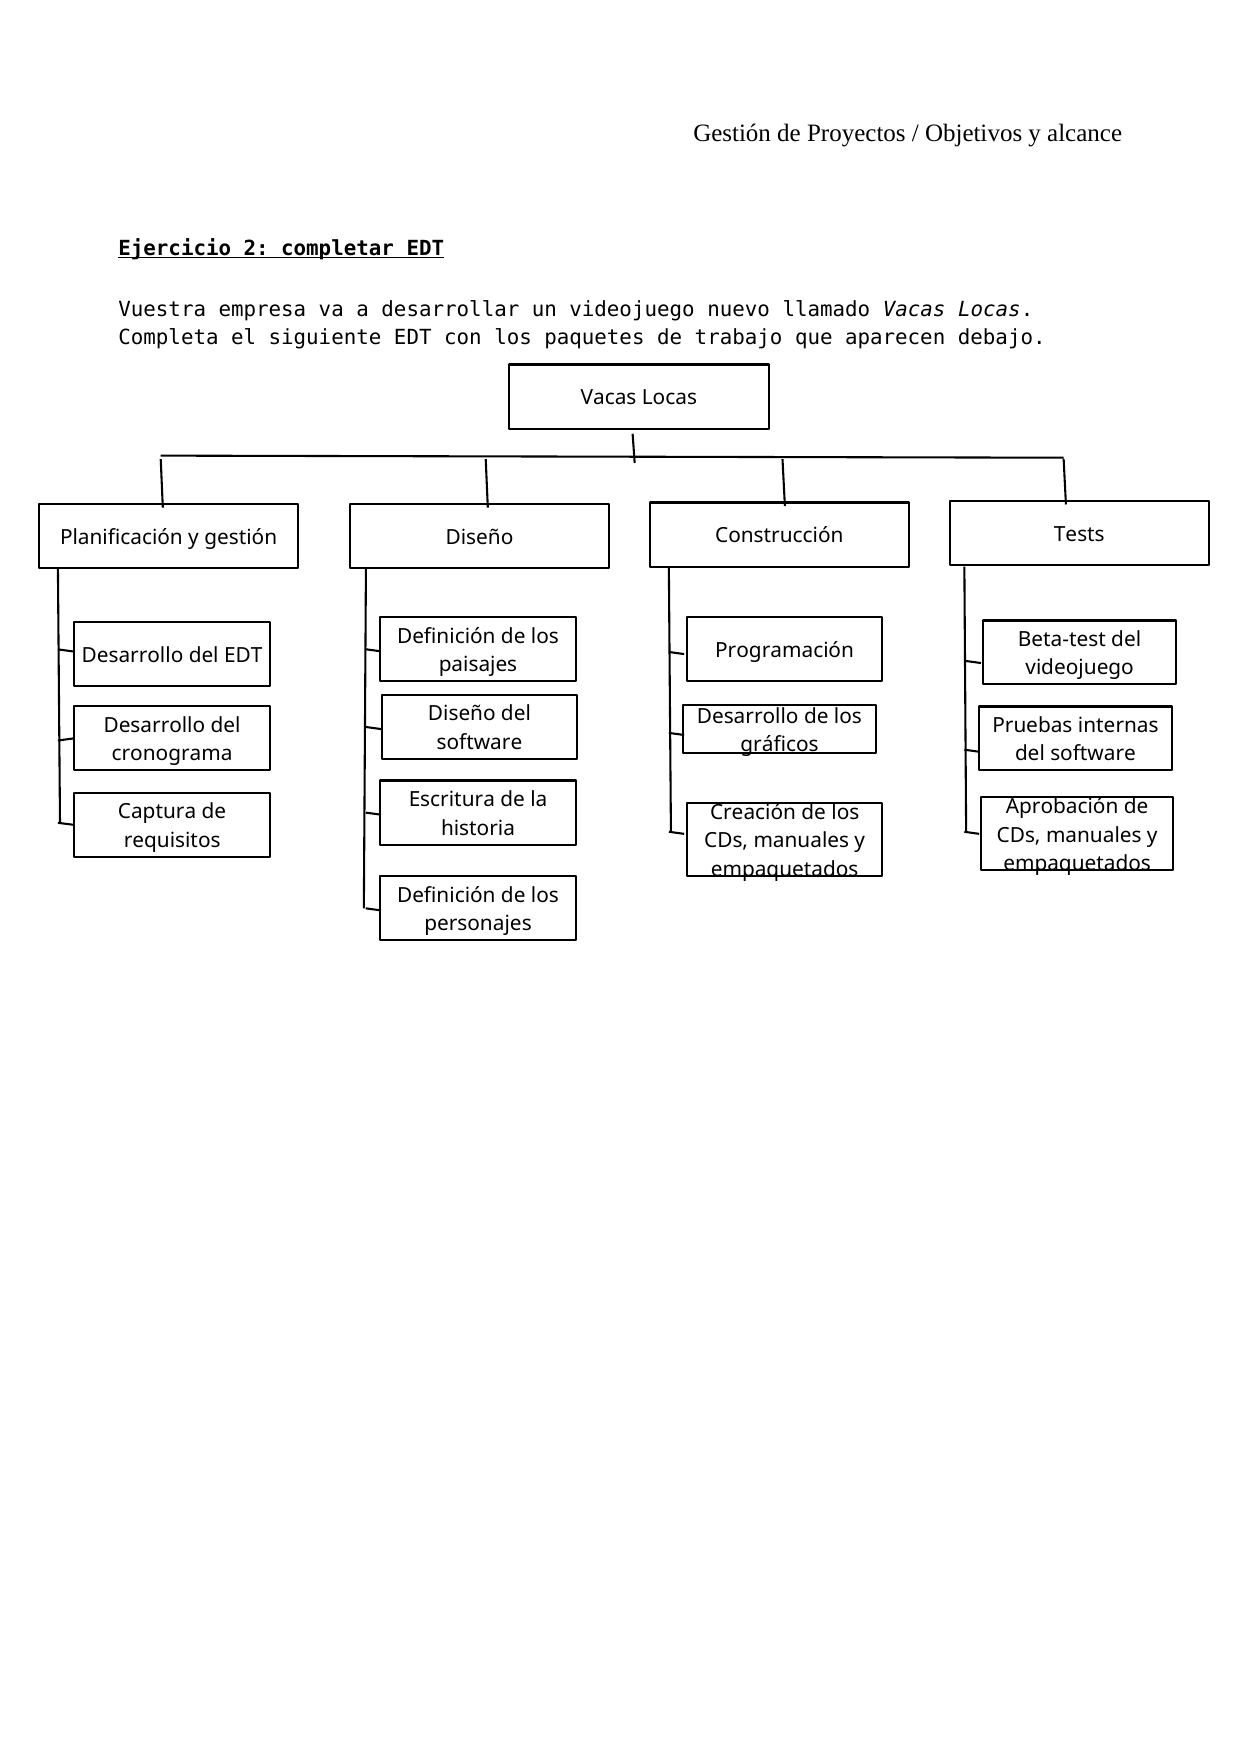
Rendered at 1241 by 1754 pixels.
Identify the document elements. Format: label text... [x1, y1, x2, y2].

text Ejercicio 2: completar EDT [118, 236, 1122, 261]
text Vuestra empresa va a desarrollar un videojuego nuevo llamado Vacas Locas. Completa el siguiente EDT con los paquetes de trabajo que aparecen debajo. [118, 297, 1122, 349]
